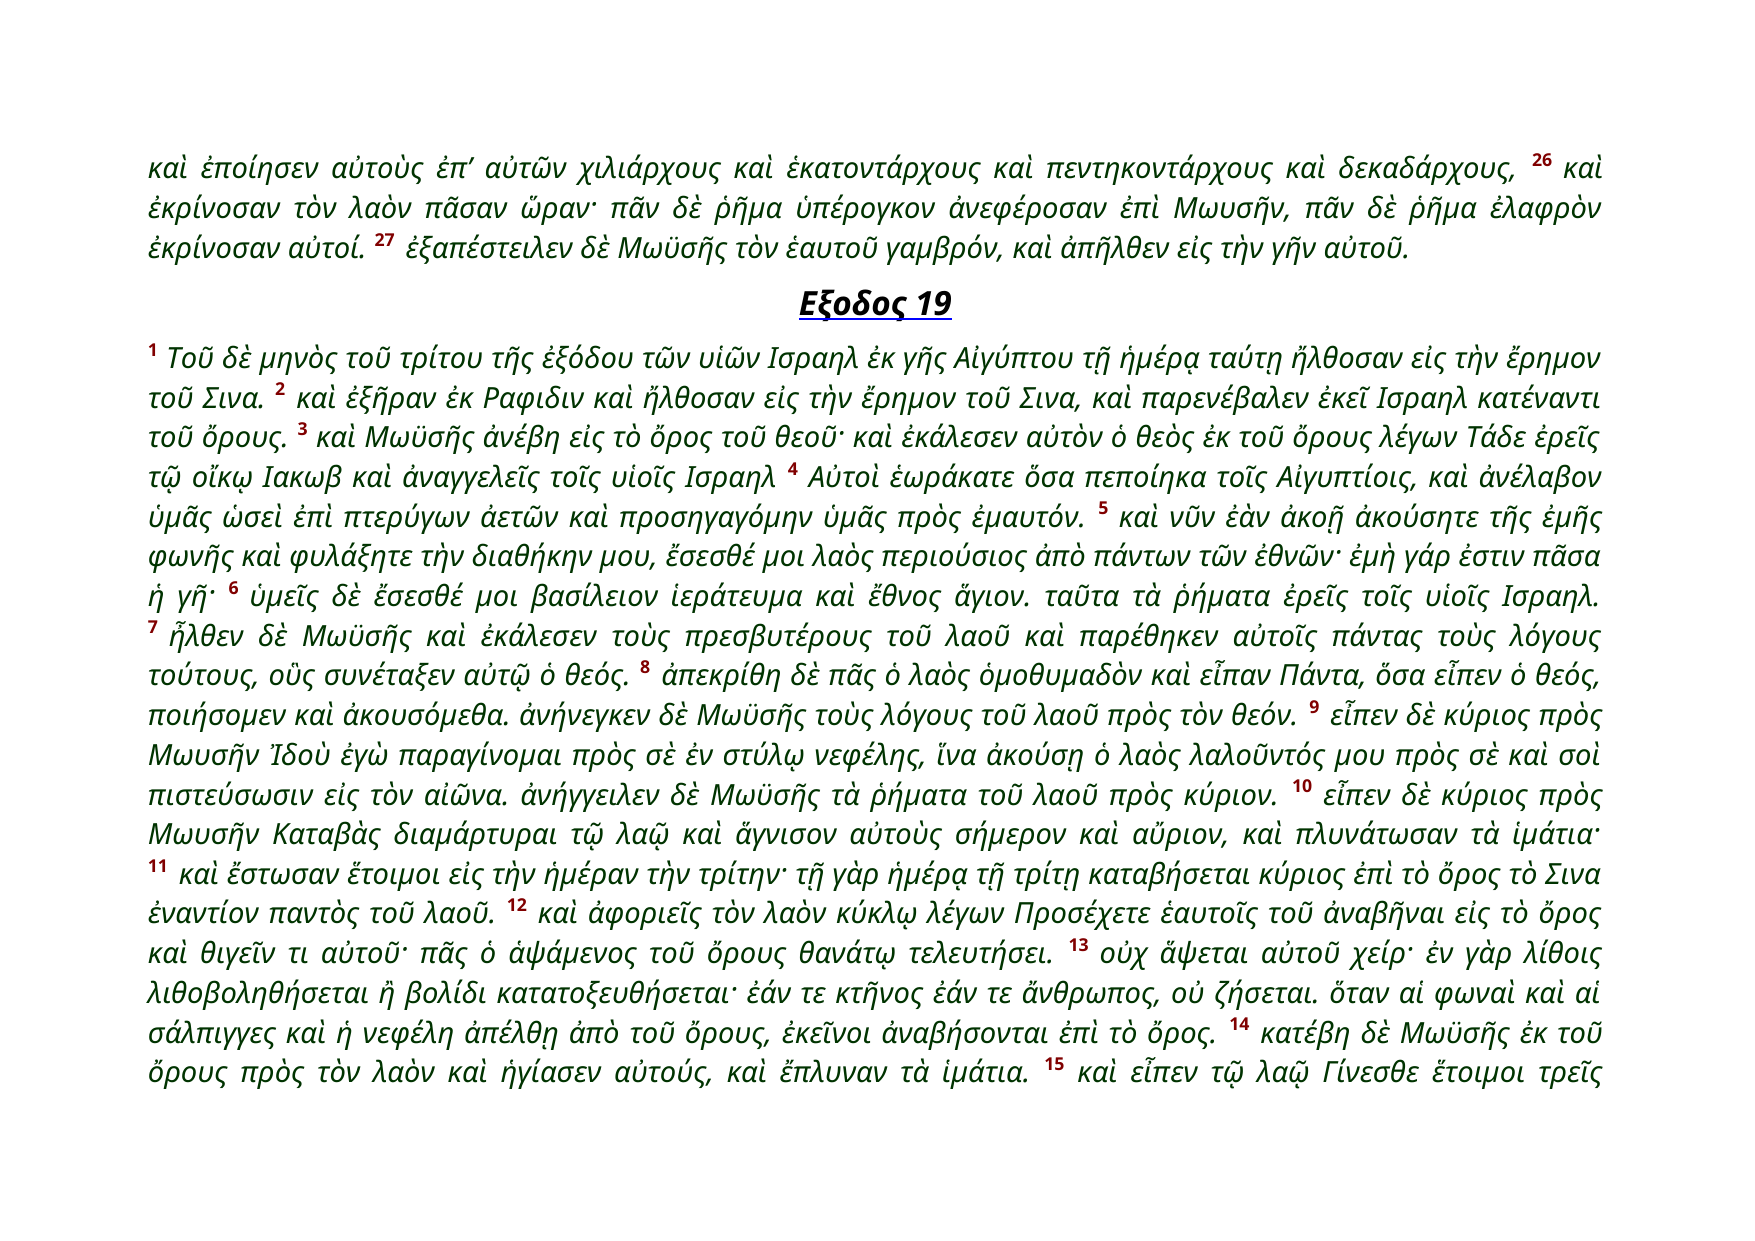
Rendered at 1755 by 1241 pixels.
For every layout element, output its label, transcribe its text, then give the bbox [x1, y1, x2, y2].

text καὶ ἐποίησεν αὐτοὺς ἐπ’ αὐτῶν χιλιάρχους καὶ ἑκατοντάρχους καὶ πεντηκοντάρχους καὶ δεκαδάρχους, 26 καὶ ἐκρίνοσαν τὸν λαὸν πᾶσαν ὥραν· πᾶν δὲ ῥῆμα ὑπέρογκον ἀνεφέροσαν ἐπὶ Μωυσῆν, πᾶν δὲ ῥῆμα ἐλαφρὸν ἐκρίνοσαν αὐτοί. 27 ἐξαπέστειλεν δὲ Μωϋσῆς τὸν ἑαυτοῦ γαμβρόν, καὶ ἀπῆλθεν εἰς τὴν γῆν αὐτοῦ. [148, 148, 1606, 267]
text Εξοδος 19 [148, 279, 1606, 325]
text 1 Τοῦ δὲ μηνὸς τοῦ τρίτου τῆς ἐξόδου τῶν υἱῶν Ισραηλ ἐκ γῆς Αἰγύπτου τῇ ἡμέρᾳ ταύτῃ ἤλθοσαν εἰς τὴν ἔρημον τοῦ Σινα. 2 καὶ ἐξῆραν ἐκ Ραφιδιν καὶ ἤλθοσαν εἰς τὴν ἔρημον τοῦ Σινα, καὶ παρενέβαλεν ἐκεῖ Ισραηλ κατέναντι τοῦ ὄρους. 3 καὶ Μωϋσῆς ἀνέβη εἰς τὸ ὄρος τοῦ θεοῦ· καὶ ἐκάλεσεν αὐτὸν ὁ θεὸς ἐκ τοῦ ὄρους λέγων Τάδε ἐρεῖς τῷ οἴκῳ Ιακωβ καὶ ἀναγγελεῖς τοῖς υἱοῖς Ισραηλ 4 Αὐτοὶ ἑωράκατε ὅσα πεποίηκα τοῖς Αἰγυπτίοις, καὶ ἀνέλαβον ὑμᾶς ὡσεὶ ἐπὶ πτερύγων ἀετῶν καὶ προσηγαγόμην ὑμᾶς πρὸς ἐμαυτόν. 5 καὶ νῦν ἐὰν ἀκοῇ ἀκούσητε τῆς ἐμῆς φωνῆς καὶ φυλάξητε τὴν διαθήκην μου, ἔσεσθέ μοι λαὸς περιούσιος ἀπὸ πάντων τῶν ἐθνῶν· ἐμὴ γάρ ἐστιν πᾶσα ἡ γῆ· 6 ὑμεῖς δὲ ἔσεσθέ μοι βασίλειον ἱεράτευμα καὶ ἔθνος ἅγιον. ταῦτα τὰ ῥήματα ἐρεῖς τοῖς υἱοῖς Ισραηλ. 7 ἦλθεν δὲ Μωϋσῆς καὶ ἐκάλεσεν τοὺς πρεσβυτέρους τοῦ λαοῦ καὶ παρέθηκεν αὐτοῖς πάντας τοὺς λόγους τούτους, οὓς συνέταξεν αὐτῷ ὁ θεός. 8 ἀπεκρίθη δὲ πᾶς ὁ λαὸς ὁμοθυμαδὸν καὶ εἶπαν Πάντα, ὅσα εἶπεν ὁ θεός, ποιήσομεν καὶ ἀκουσόμεθα. ἀνήνεγκεν δὲ Μωϋσῆς τοὺς λόγους τοῦ λαοῦ πρὸς τὸν θεόν. 9 εἶπεν δὲ κύριος πρὸς Μωυσῆν Ἰδοὺ ἐγὼ παραγίνομαι πρὸς σὲ ἐν στύλῳ νεφέλης, ἵνα ἀκούσῃ ὁ λαὸς λαλοῦντός μου πρὸς σὲ καὶ σοὶ πιστεύσωσιν εἰς τὸν αἰῶνα. ἀνήγγειλεν δὲ Μωϋσῆς τὰ ῥήματα τοῦ λαοῦ πρὸς κύριον. 10 εἶπεν δὲ κύριος πρὸς Μωυσῆν Καταβὰς διαμάρτυραι τῷ λαῷ καὶ ἅγνισον αὐτοὺς σήμερον καὶ αὔριον, καὶ πλυνάτωσαν τὰ ἱμάτια· 11 καὶ ἔστωσαν ἕτοιμοι εἰς τὴν ἡμέραν τὴν τρίτην· τῇ γὰρ ἡμέρᾳ τῇ τρίτῃ καταβήσεται κύριος ἐπὶ τὸ ὄρος τὸ Σινα ἐναντίον παντὸς τοῦ λαοῦ. 12 καὶ ἀφοριεῖς τὸν λαὸν κύκλῳ λέγων Προσέχετε ἑαυτοῖς τοῦ ἀναβῆναι εἰς τὸ ὄρος καὶ θιγεῖν τι αὐτοῦ· πᾶς ὁ ἁψάμενος τοῦ ὄρους θανάτῳ τελευτήσει. 13 οὐχ ἅψεται αὐτοῦ χείρ· ἐν γὰρ λίθοις λιθοβοληθήσεται ἢ βολίδι κατατοξευθήσεται· ἐάν τε κτῆνος ἐάν τε ἄνθρωπος, οὐ ζήσεται. ὅταν αἱ φωναὶ καὶ αἱ σάλπιγγες καὶ ἡ νεφέλη ἀπέλθῃ ἀπὸ τοῦ ὄρους, ἐκεῖνοι ἀναβήσονται ἐπὶ τὸ ὄρος. 14 κατέβη δὲ Μωϋσῆς ἐκ τοῦ ὄρους πρὸς τὸν λαὸν καὶ ἡγίασεν αὐτούς, καὶ ἔπλυναν τὰ ἱμάτια. 15 καὶ εἶπεν τῷ λαῷ Γίνεσθε ἕτοιμοι τρεῖς [148, 337, 1606, 1091]
